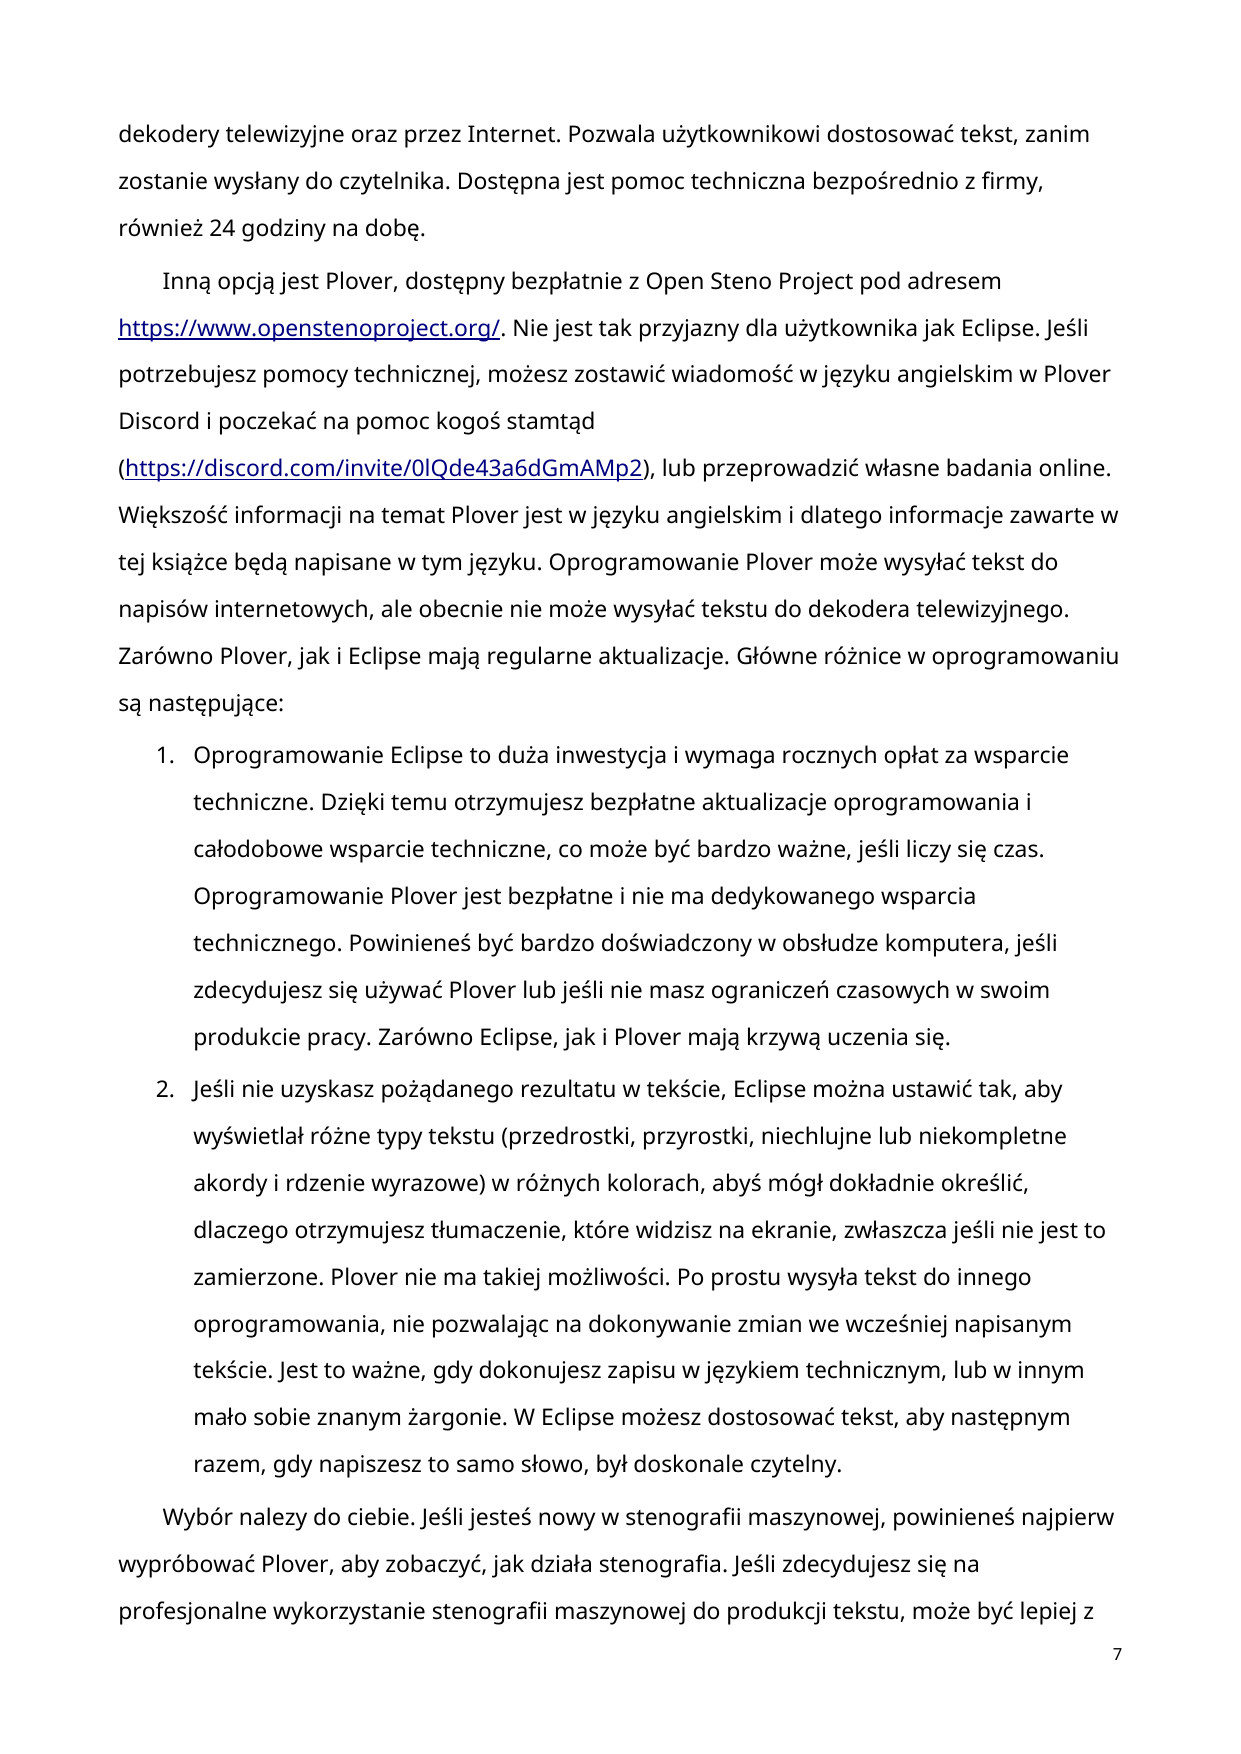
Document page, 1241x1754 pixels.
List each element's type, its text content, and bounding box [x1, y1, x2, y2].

list Jeśli nie uzyskasz pożądanego rezultatu w tekście, Eclipse można ustawić tak, aby wyświetlał różne typy tekstu (przedrostki, przyrostki, niechlujne lub niekompletne akordy i rdzenie wyrazowe) w różnych kolorach, abyś mógł dokładnie określić, dlaczego otrzymujesz tłumaczenie, które widzisz na ekranie, zwłaszcza jeśli nie jest to zamierzone. Plover nie ma takiej możliwości. Po prostu wysyła tekst do innego oprogramowania, nie pozwalając na dokonywanie zmian we wcześniej napisanym tekście. Jest to ważne, gdy dokonujesz zapisu w językiem technicznym, lub w innym mało sobie znanym żargonie. W Eclipse możesz dostosować tekst, aby następnym razem, gdy napiszesz to samo słowo, był doskonale czytelny. [156, 1073, 1122, 1479]
list Oprogramowanie Eclipse to duża inwestycja i wymaga rocznych opłat za wsparcie techniczne. Dzięki temu otrzymujesz bezpłatne aktualizacje oprogramowania i całodobowe wsparcie techniczne, co może być bardzo ważne, jeśli liczy się czas. Oprogramowanie Plover jest bezpłatne i nie ma dedykowanego wsparcia technicznego. Powinieneś być bardzo doświadczony w obsłudze komputera, jeśli zdecydujesz się używać Plover lub jeśli nie masz ograniczeń czasowych w swoim produkcie pracy. Zarówno Eclipse, jak i Plover mają krzywą uczenia się. [156, 739, 1122, 1052]
text Inną opcją jest Plover, dostępny bezpłatnie z Open Steno Project pod adresem https://www.openstenoproject.org/. Nie jest tak przyjazny dla użytkownika jak Eclipse. Jeśli potrzebujesz pomocy technicznej, możesz zostawić wiadomość w języku angielskim w Plover Discord i poczekać na pomoc kogoś stamtąd (https://discord.com/invite/0lQde43a6dGmAMp2), lub przeprowadzić własne badania online. Większość informacji na temat Plover jest w języku angielskim i dlatego informacje zawarte w tej książce będą napisane w tym języku. Oprogramowanie Plover może wysyłać tekst do napisów internetowych, ale obecnie nie może wysyłać tekstu do dekodera telewizyjnego. Zarówno Plover, jak i Eclipse mają regularne aktualizacje. Główne różnice w oprogramowaniu są następujące: [118, 264, 1122, 718]
text dekodery telewizyjne oraz przez Internet. Pozwala użytkownikowi dostosować tekst, zanim zostanie wysłany do czytelnika. Dostępna jest pomoc techniczna bezpośrednio z firmy, również 24 godziny na dobę. [118, 118, 1122, 243]
text Wybór nalezy do ciebie. Jeśli jesteś nowy w stenografii maszynowej, powinieneś najpierw wypróbować Plover, aby zobaczyć, jak działa stenografia. Jeśli zdecydujesz się na profesjonalne wykorzystanie stenografii maszynowej do produkcji tekstu, może być lepiej z [118, 1501, 1122, 1626]
